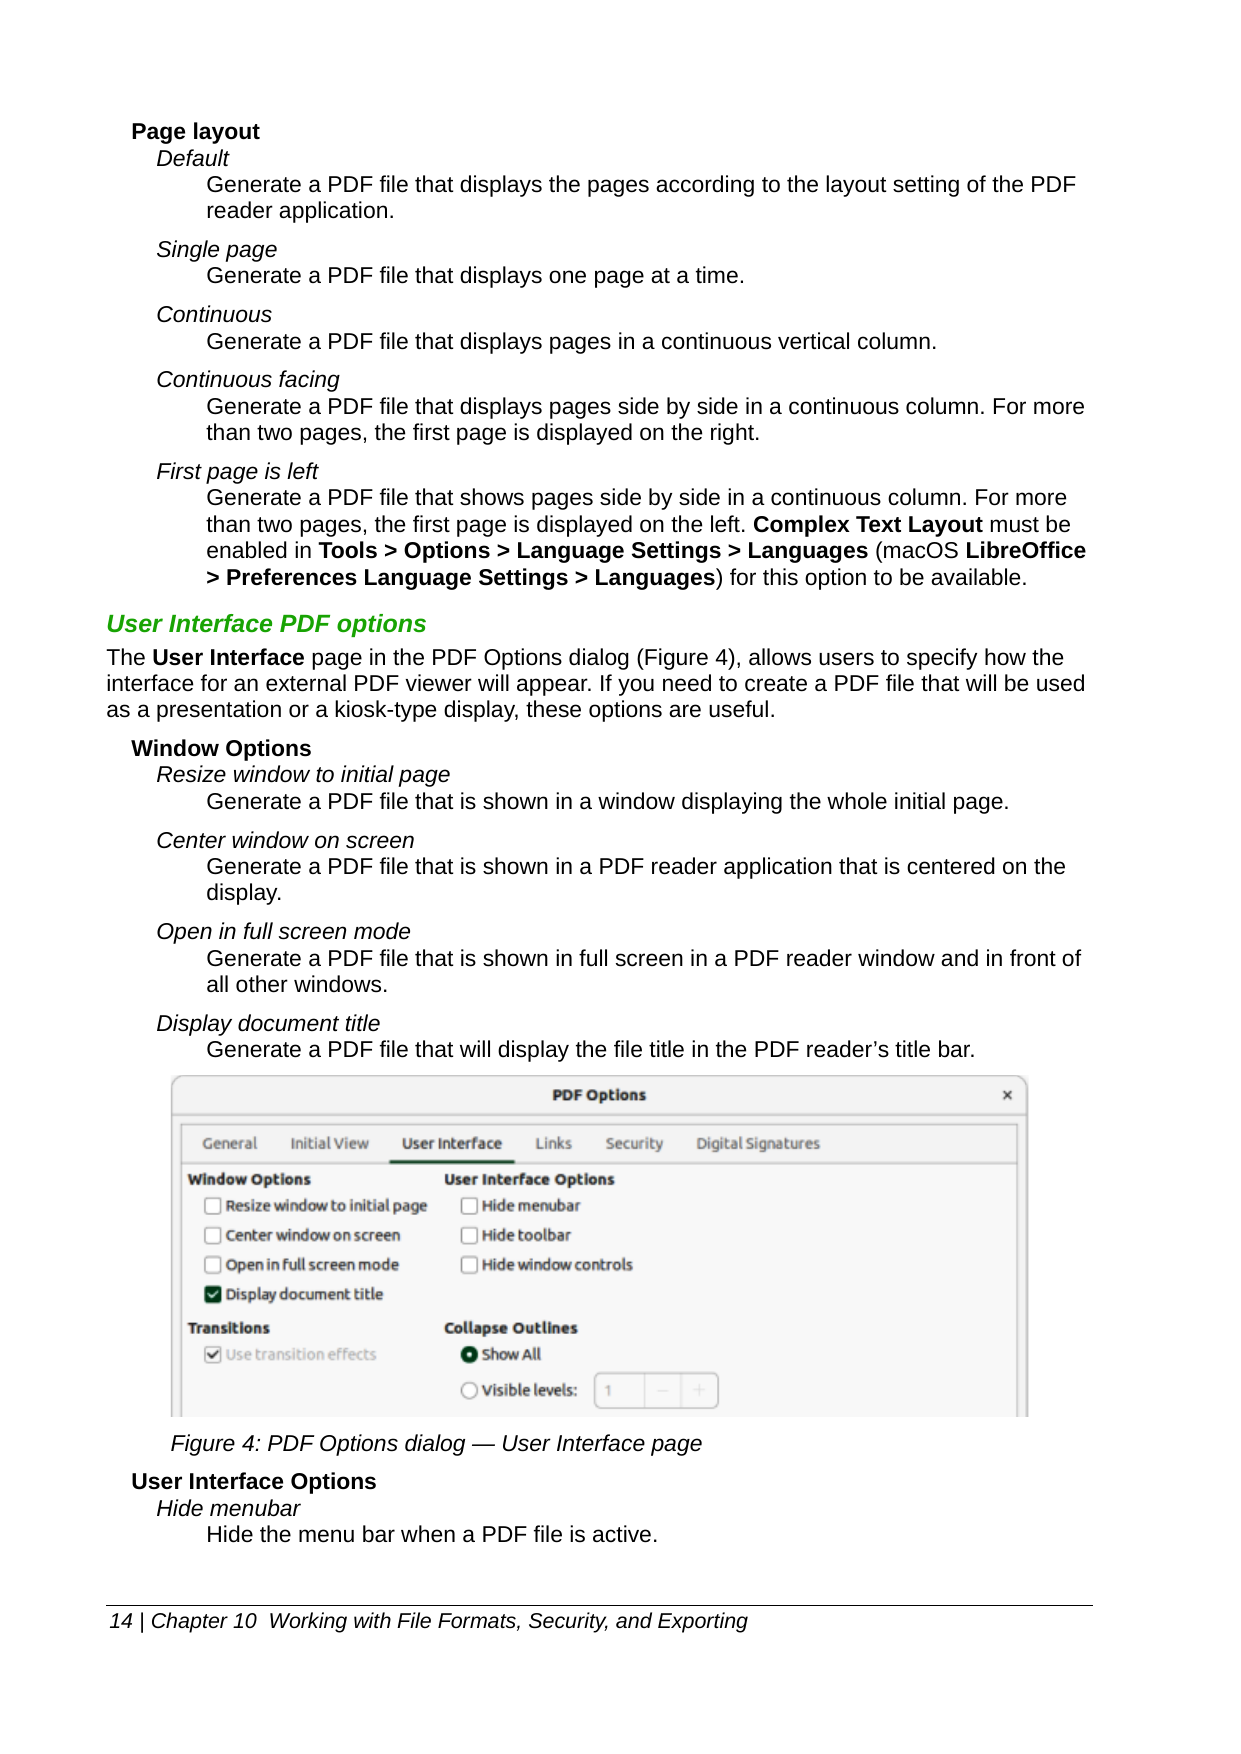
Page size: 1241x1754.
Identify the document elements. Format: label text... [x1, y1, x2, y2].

text Display document title [156, 1010, 1093, 1036]
text Generate a PDF file that is shown in a window displaying the whole initial page. [206, 788, 1093, 814]
text User Interface Options [131, 1468, 1093, 1495]
text Generate a PDF file that is shown in a PDF reader application that is centered on the display. [206, 853, 1093, 906]
text Window Options [131, 735, 1093, 761]
text Generate a PDF file that is shown in full screen in a PDF reader window and in front of all other windows. [206, 944, 1093, 997]
text Continuous facing [156, 366, 1093, 393]
text Single page [156, 236, 1093, 262]
text Generate a PDF file that shows pages side by side in a continuous column. For more than two pages, the first page is displayed on the left. Complex Text Layout must be enabled in Tools > Options > Language Settings > Languages (macOS LibreOffice > Preferences Language Settings > Languages) for this option to be available. [206, 484, 1093, 590]
text Generate a PDF file that will display the file title in the PDF reader’s title bar. [206, 1036, 1093, 1062]
text Open in full screen mode [156, 918, 1093, 944]
text Hide menubar [156, 1495, 1093, 1521]
text First page is left [156, 458, 1093, 484]
text Center window on screen [156, 827, 1093, 853]
text Generate a PDF file that displays one page at a time. [206, 262, 1093, 289]
text Default [156, 144, 1093, 171]
text Generate a PDF file that displays pages in a continuous vertical column. [206, 328, 1093, 354]
picture [170, 1075, 1029, 1417]
text Resize window to initial page [156, 761, 1093, 788]
text Hide the menu bar when a PDF file is active. [206, 1521, 1093, 1547]
text The User Interface page in the PDF Options dialog (Figure 4), allows users to specify how the interface for an external PDF viewer will appear. If you need to create a PDF file that will be used as a presentation or a kiosk-type display, these options are useful. [106, 643, 1093, 723]
subtitle User Interface PDF options [106, 608, 1093, 637]
text Generate a PDF file that displays the pages according to the layout setting of the PDF reader application. [206, 171, 1093, 223]
text Figure 4: PDF Options dialog — User Interface page [170, 1429, 1028, 1456]
text Page layout [131, 118, 1093, 144]
text Generate a PDF file that displays pages side by side in a continuous column. For more than two pages, the first page is displayed on the right. [206, 393, 1093, 446]
text Continuous [156, 301, 1093, 328]
